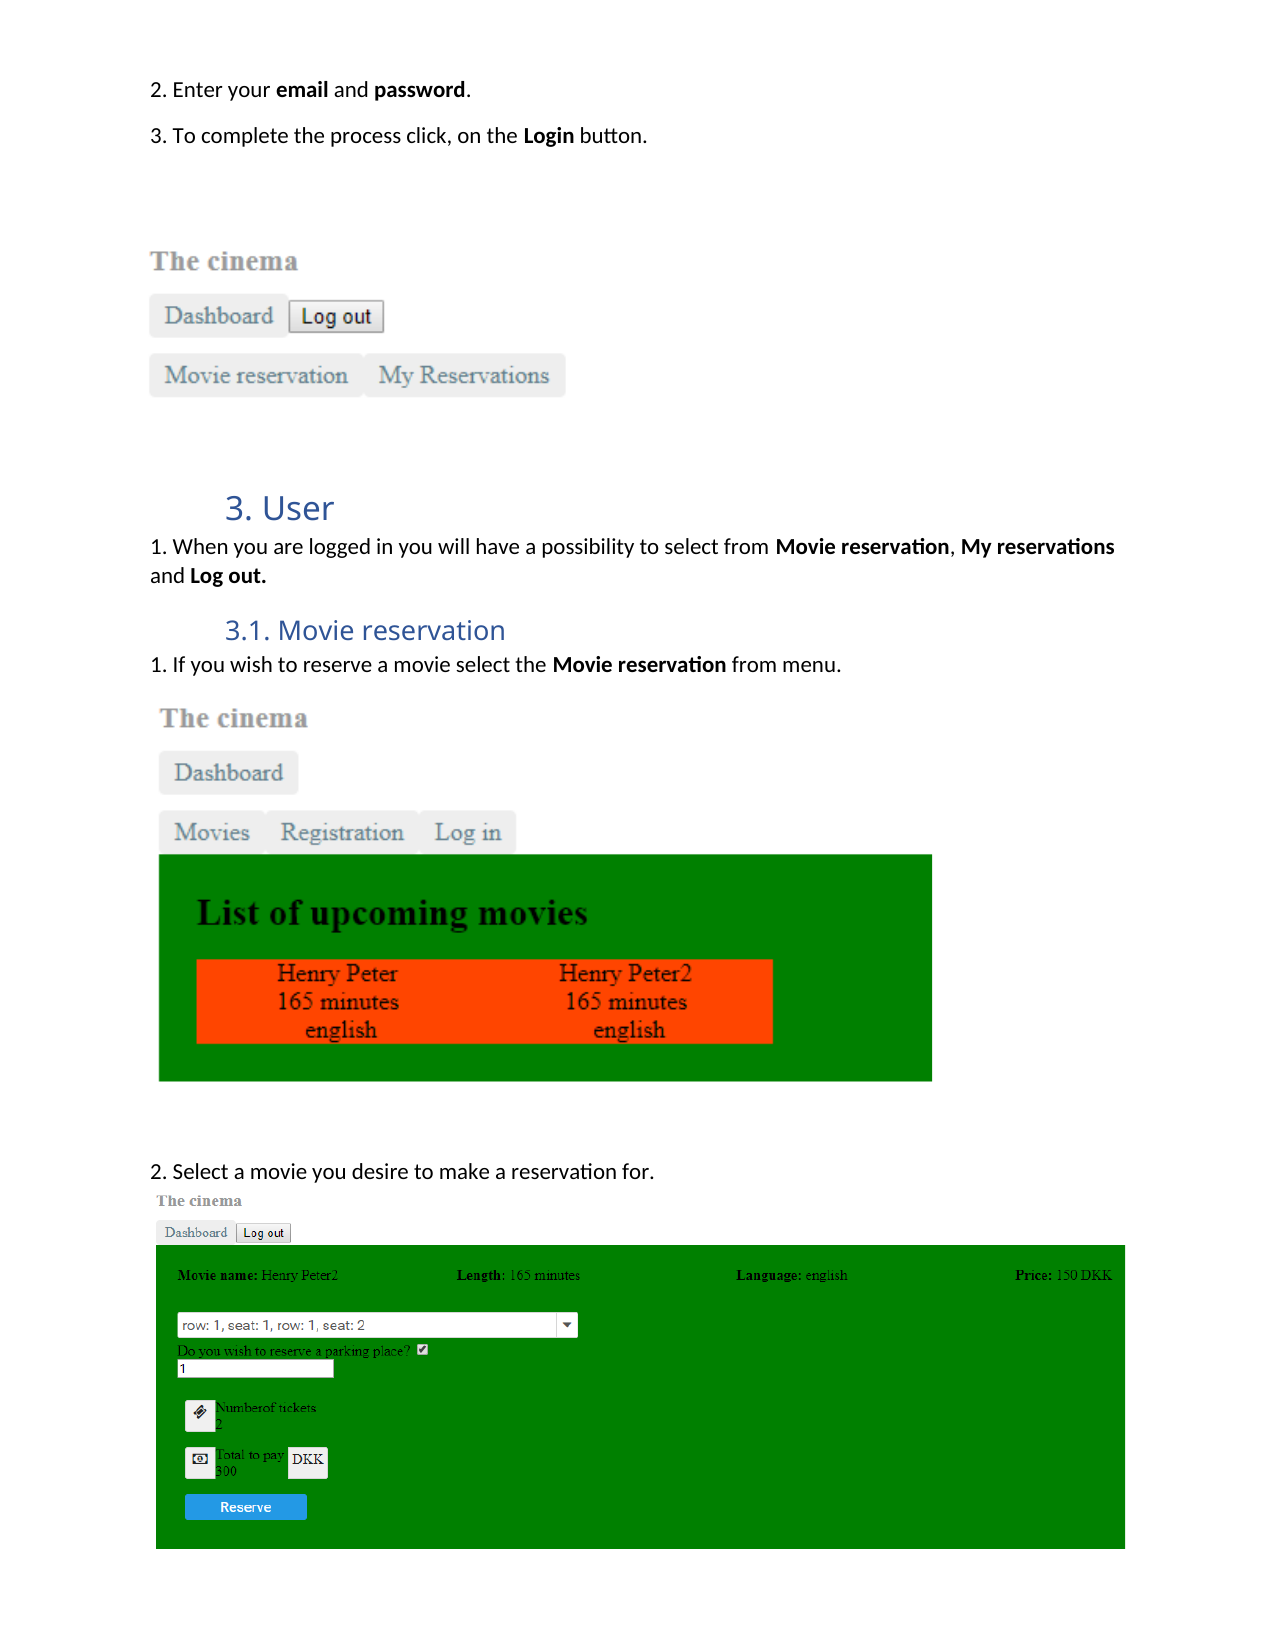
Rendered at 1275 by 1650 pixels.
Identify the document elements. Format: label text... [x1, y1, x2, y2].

text 3. To complete the process click, on the Login button. [150, 121, 1125, 149]
text 2. Enter your email and password. [150, 75, 1125, 103]
text 1. If you wish to reserve a movie select the Movie reservation from menu. [150, 650, 1125, 678]
subtitle 3.1. Movie reservation [150, 611, 1125, 648]
text 1. When you are logged in you will have a possibility to select from Movie reservation, My reservations and Log out. [150, 532, 1125, 589]
text 2. Select a movie you desire to make a reservation for. [150, 696, 1125, 1186]
subtitle 3. User [150, 192, 1125, 530]
